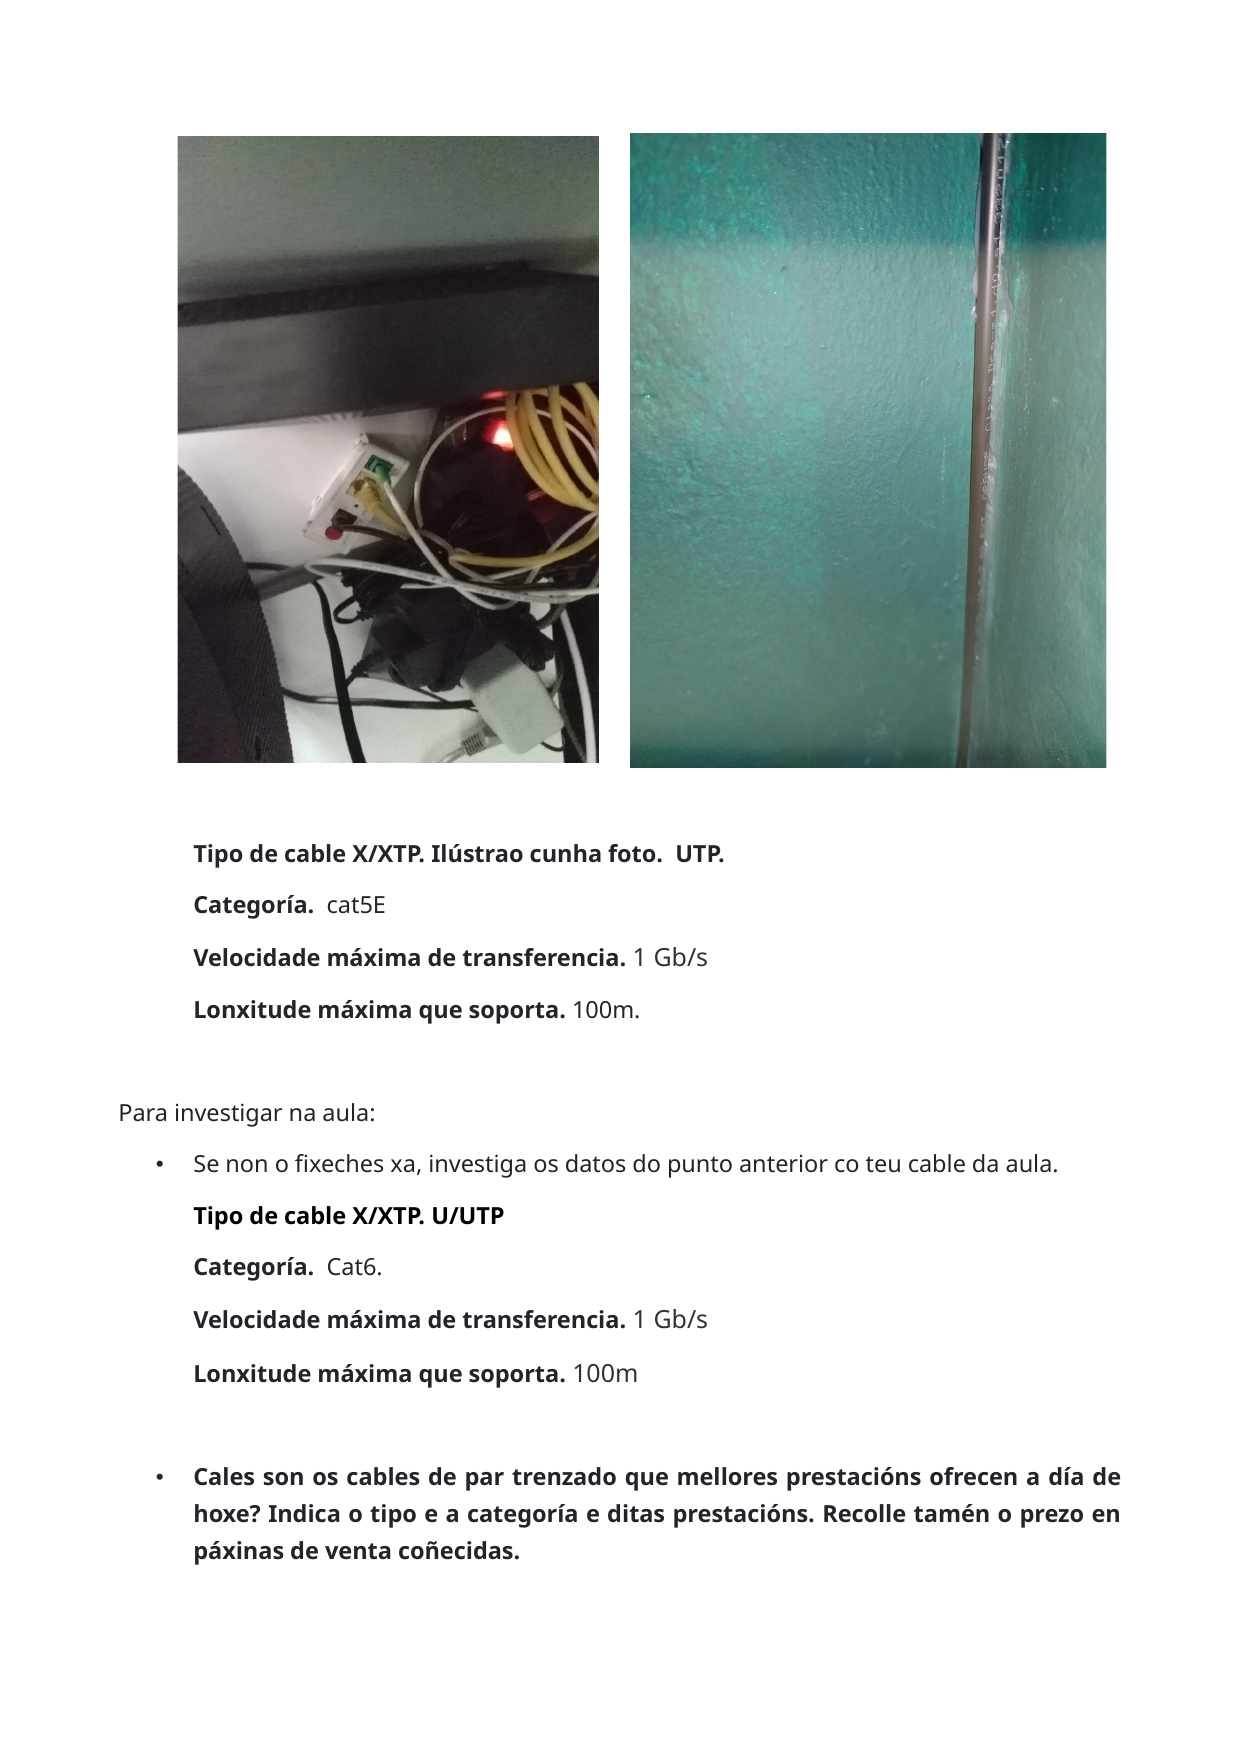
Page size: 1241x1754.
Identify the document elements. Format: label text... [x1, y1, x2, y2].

list Tipo de cable X/XTP. Ilústrao cunha foto. UTP. [156, 837, 1122, 869]
picture [630, 133, 1107, 768]
list Velocidade máxima de transferencia. 1 Gb/s [156, 1302, 1122, 1336]
picture [177, 136, 599, 763]
list Se non o fixeches xa, investiga os datos do punto anterior co teu cable da aula. [156, 1148, 1122, 1179]
list Cales son os cables de par trenzado que mellores prestacións ofrecen a día de hoxe? Indica o tipo e a categoría e ditas prestacións. Recolle tamén o prezo en páxinas de venta coñecidas. [156, 1461, 1122, 1566]
text Para investigar na aula: [118, 1096, 1122, 1128]
list Categoría. cat5E [156, 888, 1122, 920]
list Lonxitude máxima que soporta. 100m. [156, 993, 1122, 1026]
list Lonxitude máxima que soporta. 100m [156, 1355, 1122, 1389]
list Velocidade máxima de transferencia. 1 Gb/s [156, 940, 1122, 974]
list Tipo de cable X/XTP. U/UTP [156, 1199, 1122, 1231]
list Categoría. Cat6. [156, 1250, 1122, 1282]
